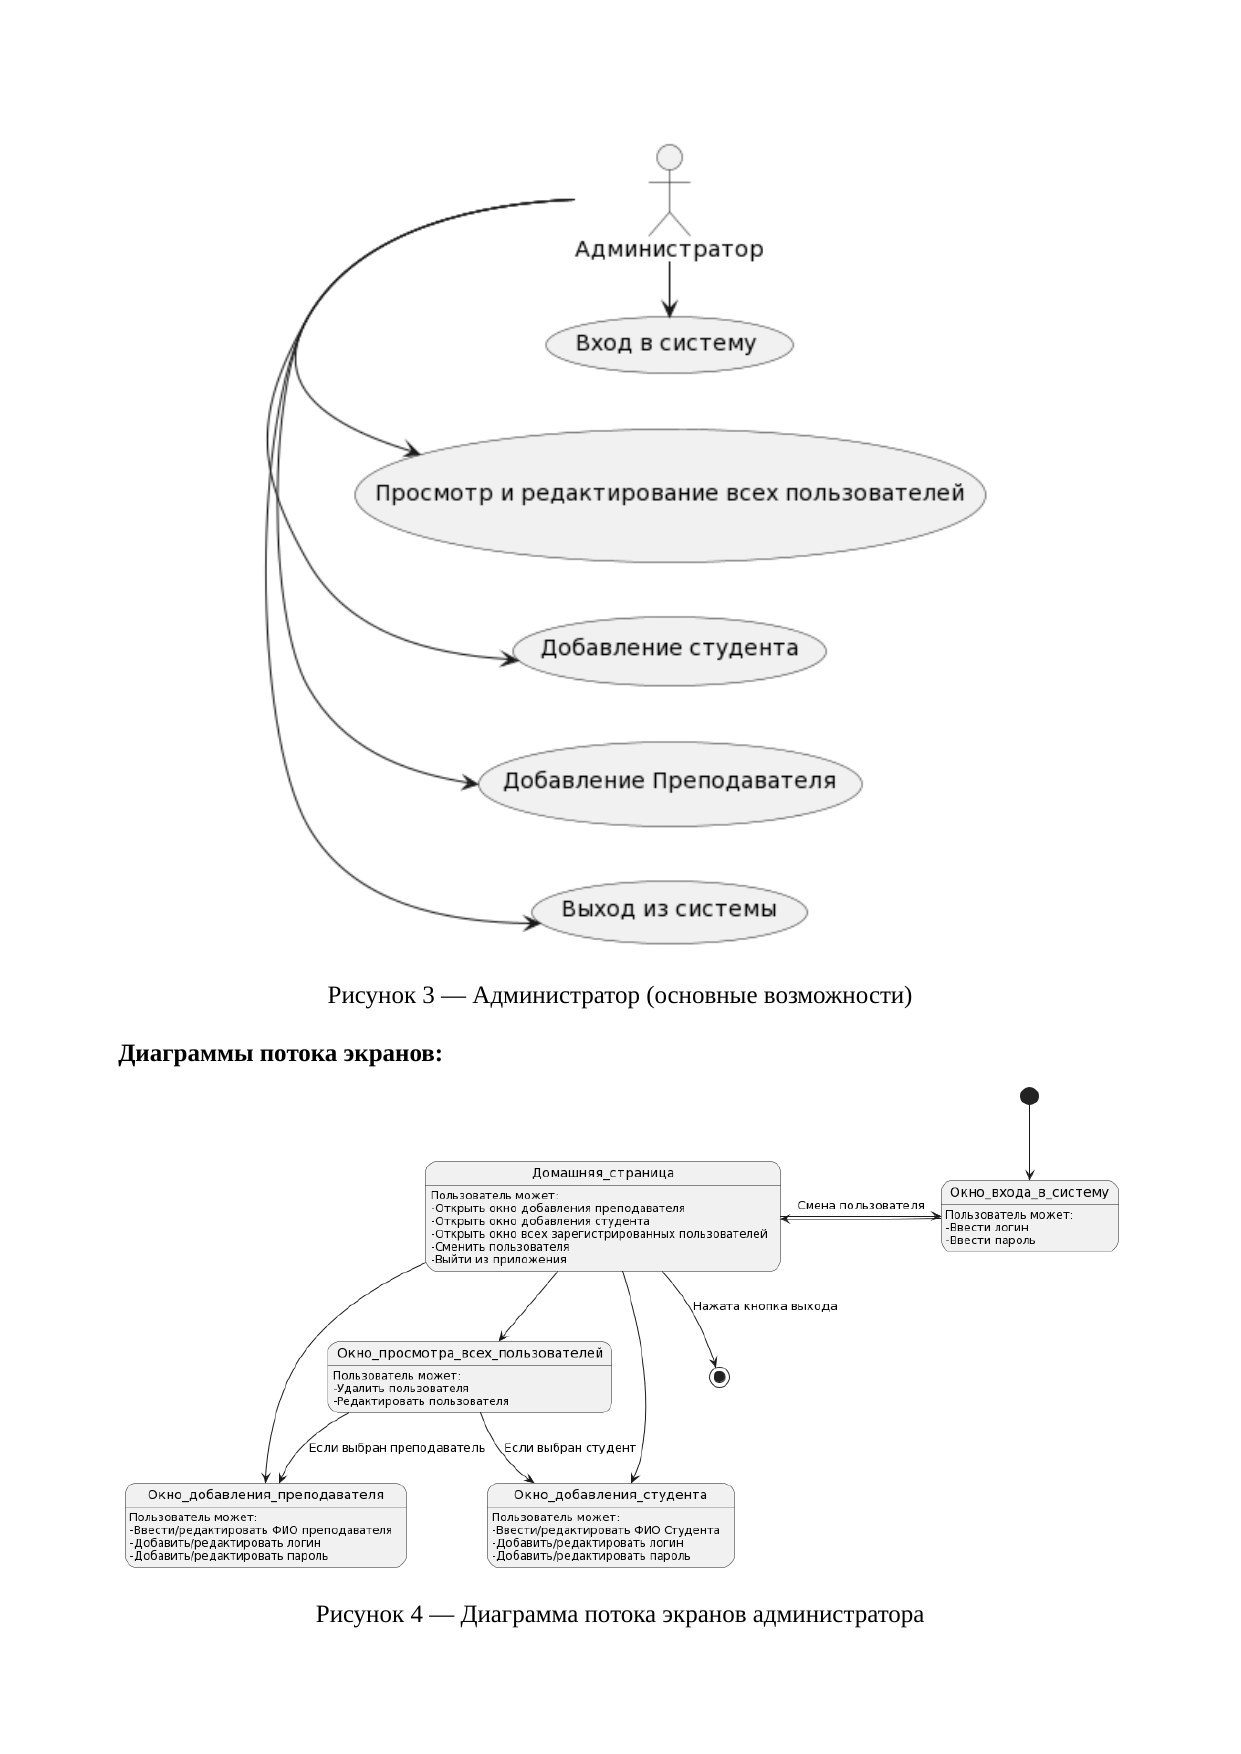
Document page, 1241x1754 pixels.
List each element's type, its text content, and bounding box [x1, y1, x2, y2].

text Рисунок 4 — Диаграмма потока экранов администратора [118, 1599, 1122, 1628]
picture [118, 1081, 1123, 1571]
picture [242, 135, 993, 951]
text Рисунок 3 — Администратор (основные возможности) [118, 981, 1122, 1009]
text Диаграммы потока экранов: [118, 1038, 1122, 1067]
